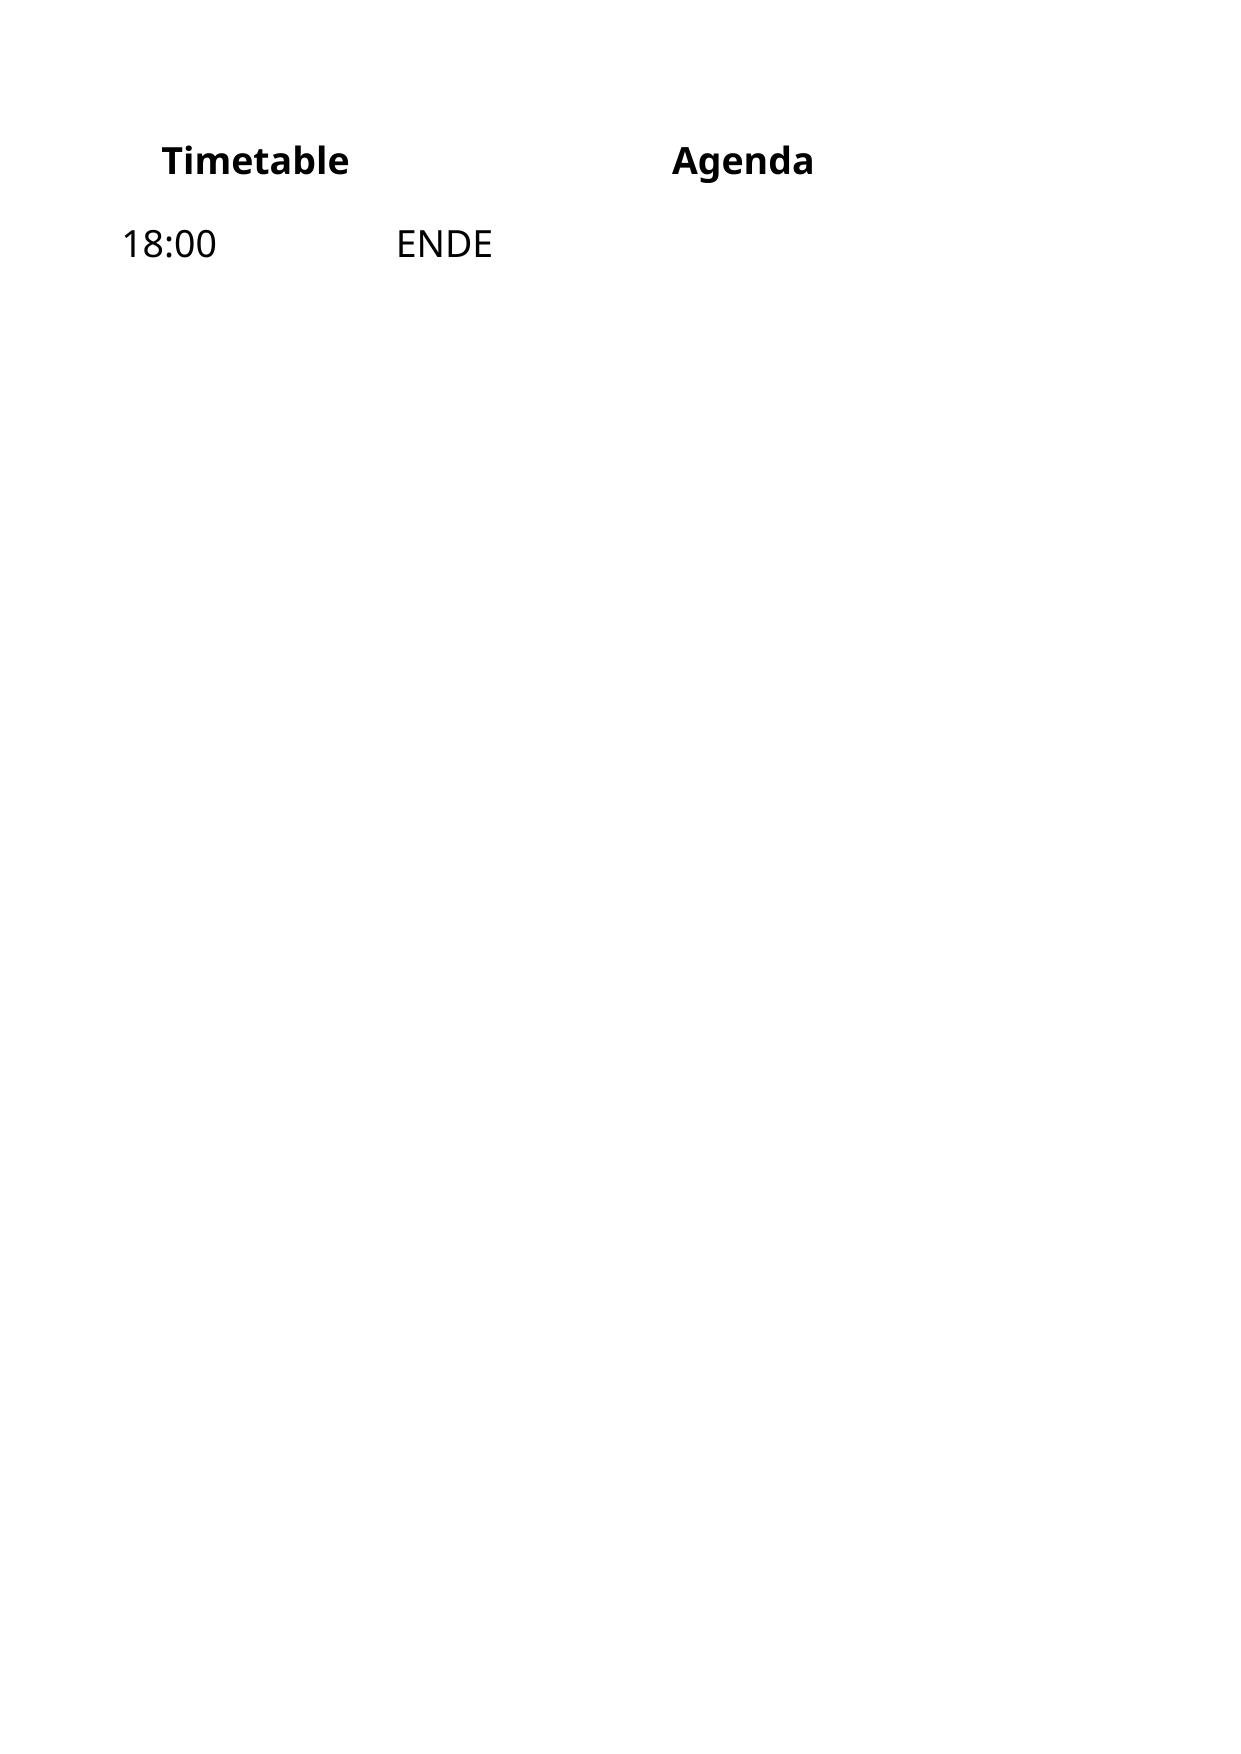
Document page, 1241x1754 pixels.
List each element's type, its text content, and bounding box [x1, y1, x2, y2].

table_cell ENDE [393, 201, 1093, 285]
table_header Agenda [393, 118, 1093, 201]
table_cell 18:00 [118, 201, 393, 285]
table_header Timetable [118, 118, 393, 201]
